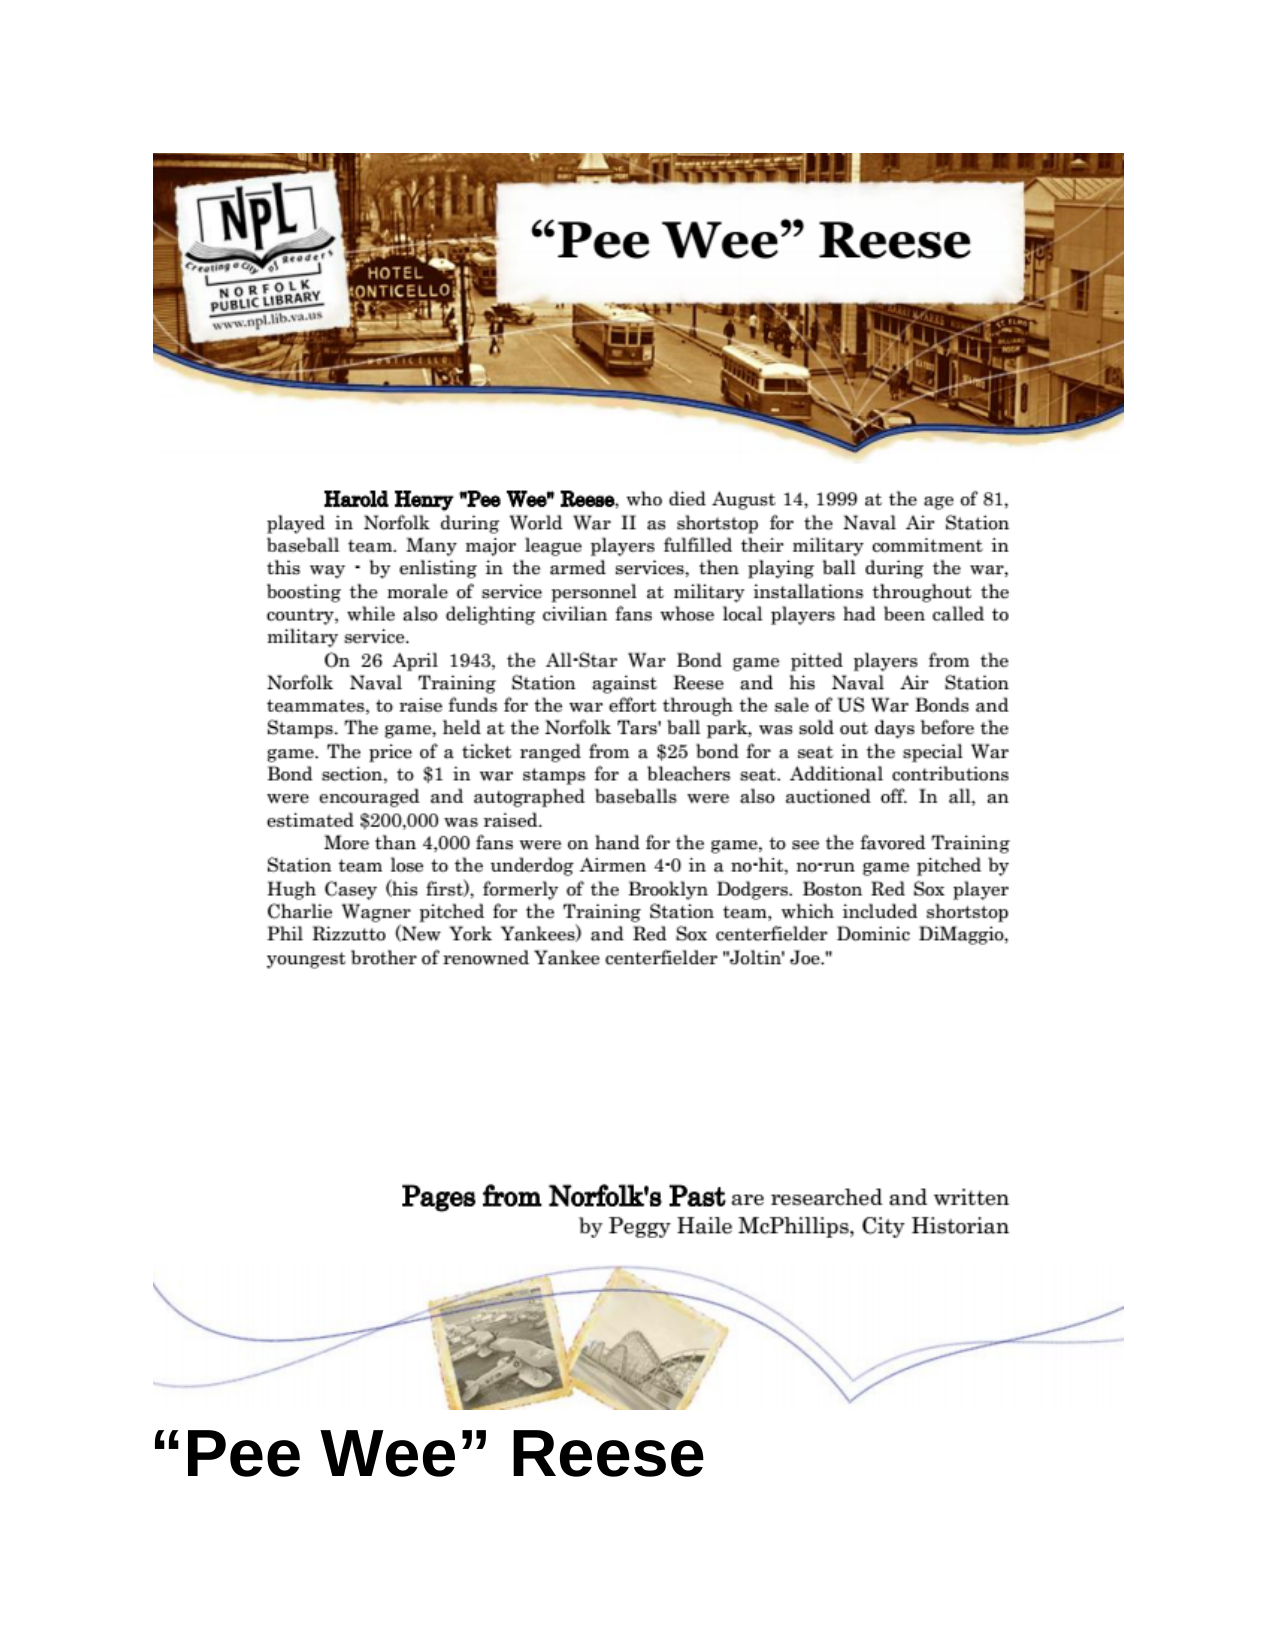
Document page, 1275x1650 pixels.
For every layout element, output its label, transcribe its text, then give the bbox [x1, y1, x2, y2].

text “Pee Wee” Reese [150, 1416, 1125, 1491]
picture [153, 153, 1124, 1410]
